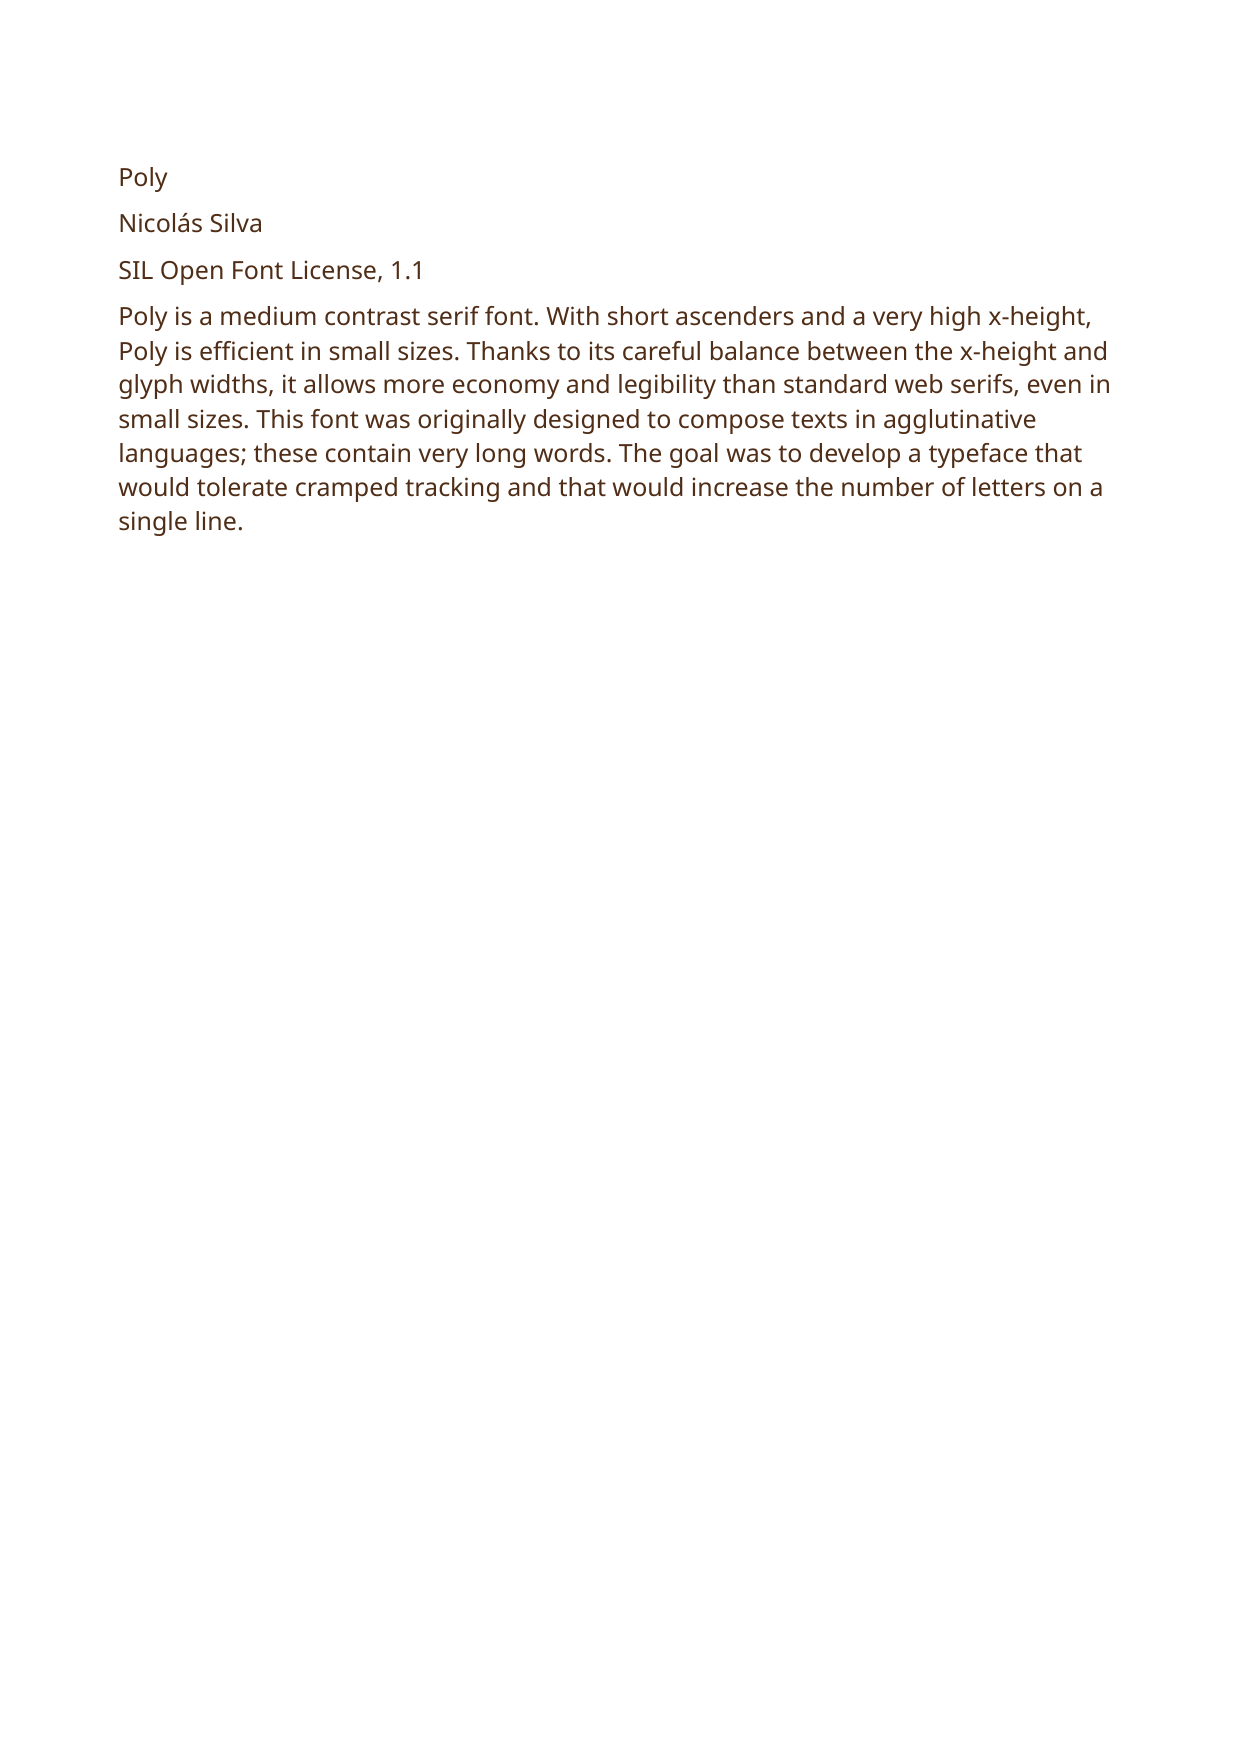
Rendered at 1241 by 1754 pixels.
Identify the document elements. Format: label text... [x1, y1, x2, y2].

text SIL Open Font License, 1.1 [118, 252, 1122, 287]
text Poly [118, 159, 1122, 193]
text Poly is a medium contrast serif font. With short ascenders and a very high x-height, Poly is efficient in small sizes. Thanks to its careful balance between the x-height and glyph widths, it allows more economy and legibility than standard web serifs, even in small sizes. This font was originally designed to compose texts in agglutinative languages; these contain very long words. The goal was to develop a typeface that would tolerate cramped tracking and that would increase the number of letters on a single line. [118, 299, 1122, 537]
text Nicolás Silva [118, 206, 1122, 240]
